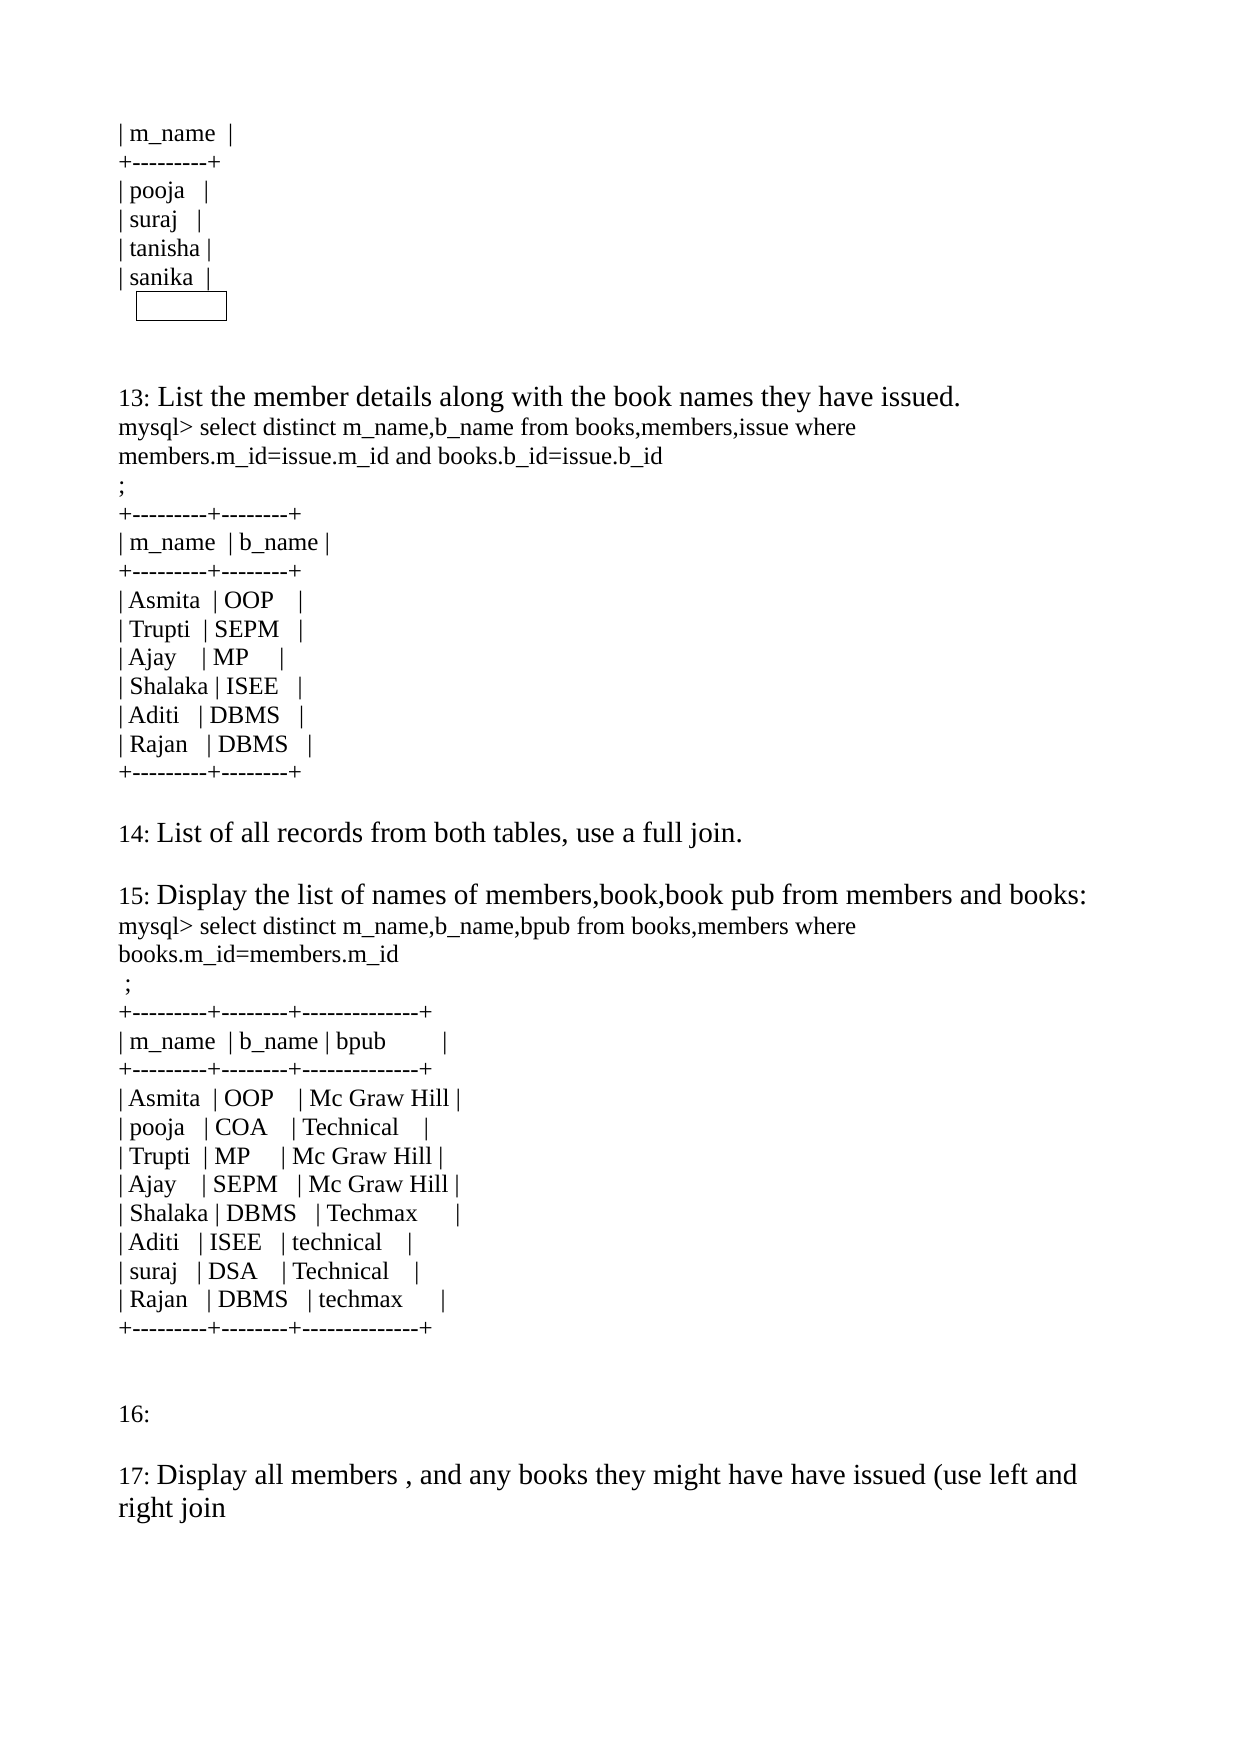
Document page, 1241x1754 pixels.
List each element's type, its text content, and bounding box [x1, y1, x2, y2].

text | Shalaka | ISEE | [118, 671, 1122, 700]
table_header [137, 292, 226, 320]
text 17: Display all members , and any books they might have have issued (use left and right join [118, 1457, 1122, 1524]
text mysql> select distinct m_name,b_name,bpub from books,members where books.m_id=members.m_id [118, 911, 1122, 968]
text | m_name | b_name | bpub | [118, 1026, 1122, 1054]
text | sanika | [118, 262, 1122, 291]
text | Ajay | SEPM | Mc Graw Hill | [118, 1169, 1122, 1198]
text +---------+--------+ [118, 757, 1122, 786]
text +---------+--------+ [118, 499, 1122, 527]
text +---------+ [118, 147, 1122, 176]
text | Rajan | DBMS | [118, 729, 1122, 757]
text | Trupti | MP | Mc Graw Hill | [118, 1141, 1122, 1169]
text | Rajan | DBMS | techmax | [118, 1284, 1122, 1313]
text +---------+--------+--------------+ [118, 1054, 1122, 1083]
text | Aditi | ISEE | technical | [118, 1227, 1122, 1256]
text 15: Display the list of names of members,book,book pub from members and books: [118, 877, 1122, 911]
text | Asmita | OOP | [118, 585, 1122, 614]
text ; [118, 470, 1122, 499]
text ; [118, 968, 1122, 997]
text | suraj | DSA | Technical | [118, 1256, 1122, 1284]
text +---------+--------+--------------+ [118, 997, 1122, 1026]
text | m_name | [118, 118, 1122, 147]
text mysql> select distinct m_name,b_name from books,members,issue where members.m_id=issue.m_id and books.b_id=issue.b_id [118, 412, 1122, 470]
text +---------+--------+--------------+ [118, 1313, 1122, 1342]
text | m_name | b_name | [118, 527, 1122, 556]
text | pooja | [118, 176, 1122, 204]
text +---------+--------+ [118, 556, 1122, 585]
text | Ajay | MP | [118, 642, 1122, 671]
text 14: List of all records from both tables, use a full join. [118, 815, 1122, 848]
text | Asmita | OOP | Mc Graw Hill | [118, 1083, 1122, 1112]
text 13: List the member details along with the book names they have issued. [118, 379, 1122, 412]
text | suraj | [118, 204, 1122, 233]
text | pooja | COA | Technical | [118, 1112, 1122, 1141]
text | tanisha | [118, 233, 1122, 262]
text | Aditi | DBMS | [118, 700, 1122, 729]
text | Trupti | SEPM | [118, 614, 1122, 642]
text 16: [118, 1399, 1122, 1428]
text | Shalaka | DBMS | Techmax | [118, 1198, 1122, 1227]
